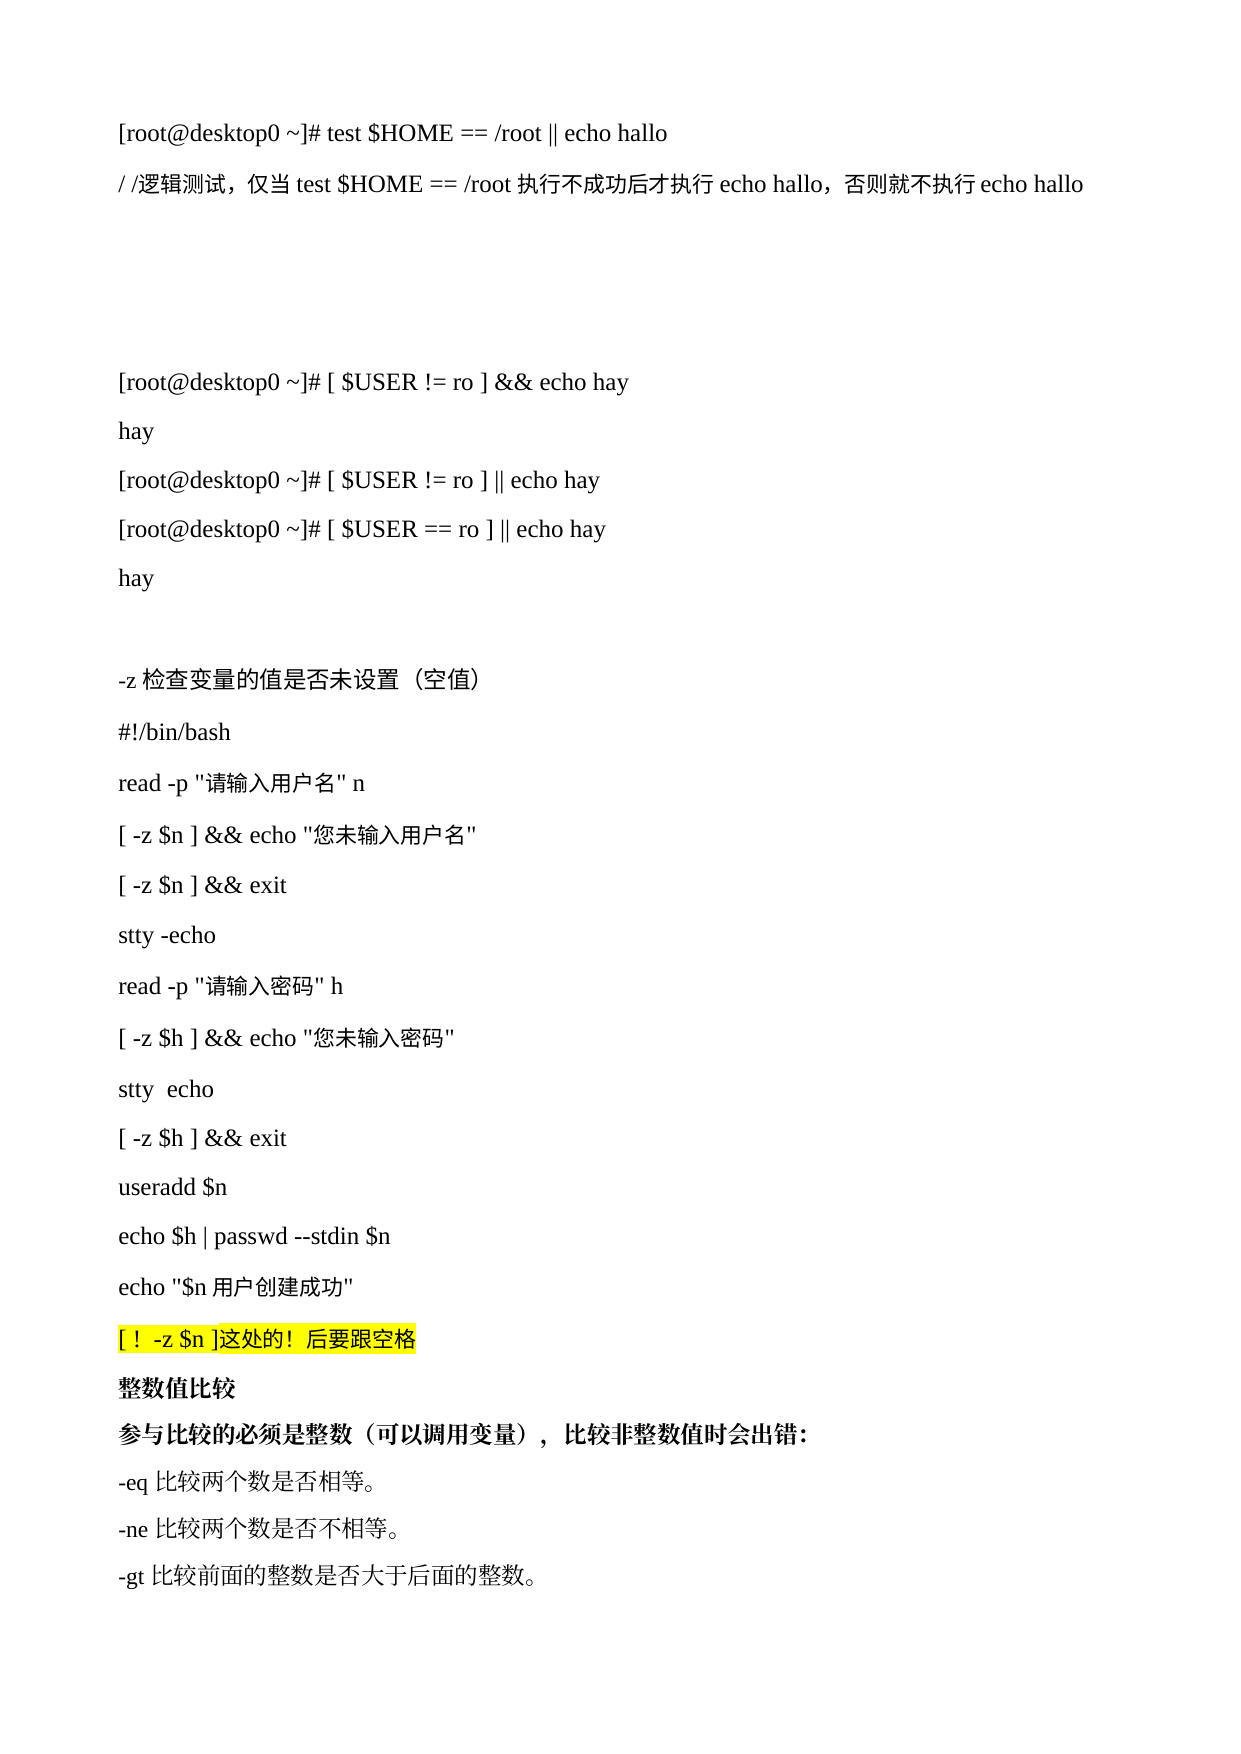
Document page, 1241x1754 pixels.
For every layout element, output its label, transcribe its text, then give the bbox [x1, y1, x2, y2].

text 参与比较的必须是整数（可以调用变量），比较非整数值时会出错： [118, 1422, 1122, 1449]
text [root@desktop0 ~]# [ $USER == ro ] || echo hay [118, 514, 1122, 543]
text [ -z $n ] && exit [118, 871, 1122, 899]
text [ ! -z $n ]这处的！后要跟空格 [118, 1322, 1122, 1354]
text read -p "请输入用户名" n [118, 766, 1122, 797]
text stty echo [118, 1074, 1122, 1102]
text 整数值比较 [118, 1375, 1122, 1402]
text -eq 比较两个数是否相等。 [118, 1469, 1122, 1496]
text [root@desktop0 ~]# [ $USER != ro ] || echo hay [118, 465, 1122, 494]
text [ -z $h ] && exit [118, 1123, 1122, 1152]
text hay [118, 416, 1122, 445]
text [ -z $h ] && echo "您未输入密码" [118, 1021, 1122, 1053]
text -ne 比较两个数是否不相等。 [118, 1516, 1122, 1543]
text [ -z $n ] && echo "您未输入用户名" [118, 818, 1122, 850]
text hay [118, 563, 1122, 592]
text [root@desktop0 ~]# test $HOME == /root || echo hallo [118, 118, 1122, 147]
text useradd $n [118, 1172, 1122, 1201]
text echo $h | passwd --stdin $n [118, 1221, 1122, 1250]
text #!/bin/bash [118, 717, 1122, 745]
text read -p "请输入密码" h [118, 969, 1122, 1000]
text echo "$n用户创建成功" [118, 1270, 1122, 1302]
text stty -echo [118, 920, 1122, 948]
text -gt 比较前面的整数是否大于后面的整数。 [118, 1562, 1122, 1589]
text -z 检查变量的值是否未设置（空值） [118, 661, 1122, 695]
text [root@desktop0 ~]# [ $USER != ro ] && echo hay [118, 367, 1122, 396]
text / /逻辑测试，仅当 test $HOME == /root 执行不成功后才执行 echo hallo，否则就不执行echo hallo [118, 167, 1122, 199]
